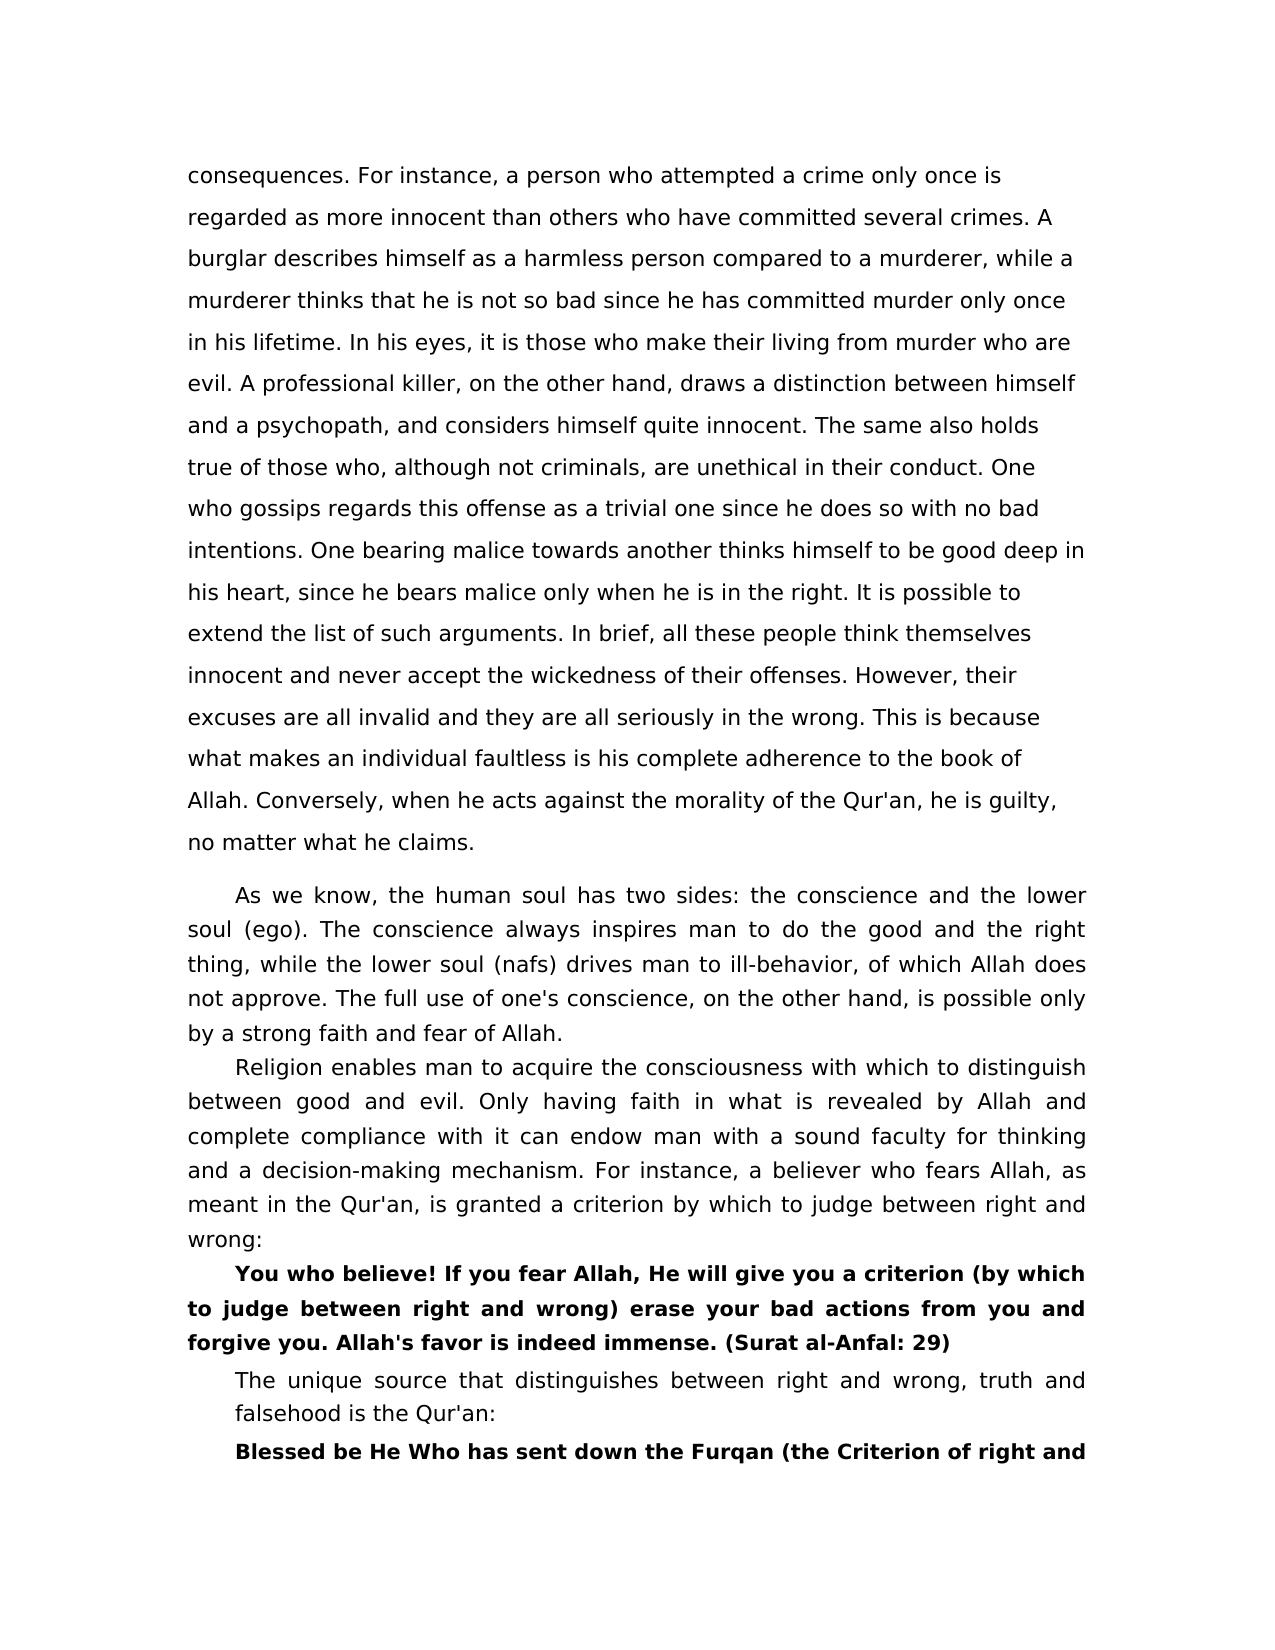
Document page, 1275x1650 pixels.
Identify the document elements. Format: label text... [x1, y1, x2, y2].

text consequences. For instance, a person who attempted a crime only once is regarded as more innocent than others who have committed several crimes. A burglar describes himself as a harmless person compared to a murderer, while a murderer thinks that he is not so bad since he has committed murder only once in his lifetime. In his eyes, it is those who make their living from murder who are evil. A professional killer, on the other hand, draws a distinction between himself and a psychopath, and considers himself quite innocent. The same also holds true of those who, although not criminals, are unethical in their conduct. One who gossips regards this offense as a trivial one since he does so with no bad intentions. One bearing malice towards another thinks himself to be good deep in his heart, since he bears malice only when he is in the right. It is possible to extend the list of such arguments. In brief, all these people think themselves innocent and never accept the wickedness of their offenses. However, their excuses are all invalid and they are all seriously in the wrong. This is because what makes an individual faultless is his complete adherence to the book of Allah. Conversely, when he acts against the morality of the Qur'an, he is guilty, no matter what he claims. [187, 150, 1087, 858]
text Blessed be He Who has sent down the Furqan (the Criterion of right and [187, 1432, 1087, 1467]
text As we know, the human soul has two sides: the conscience and the lower soul (ego). The conscience always inspires man to do the good and the right thing, while the lower soul (nafs) drives man to ill-behavior, of which Allah does not approve. The full use of one's conscience, on the other hand, is possible only by a strong faith and fear of Allah. [187, 876, 1087, 1048]
text The unique source that distinguishes between right and wrong, truth and falsehood is the Qur'an: [235, 1361, 1087, 1428]
text You who believe! If you fear Allah, He will give you a criterion (by which to judge between right and wrong) erase your bad actions from you and forgive you. Allah's favor is indeed immense. (Surat al-Anfal: 29) [187, 1254, 1087, 1357]
text Religion enables man to acquire the consciousness with which to distinguish between good and evil. Only having faith in what is revealed by Allah and complete compliance with it can endow man with a sound faculty for thinking and a decision-making mechanism. For instance, a believer who fears Allah, as meant in the Qur'an, is granted a criterion by which to judge between right and wrong: [187, 1048, 1087, 1254]
